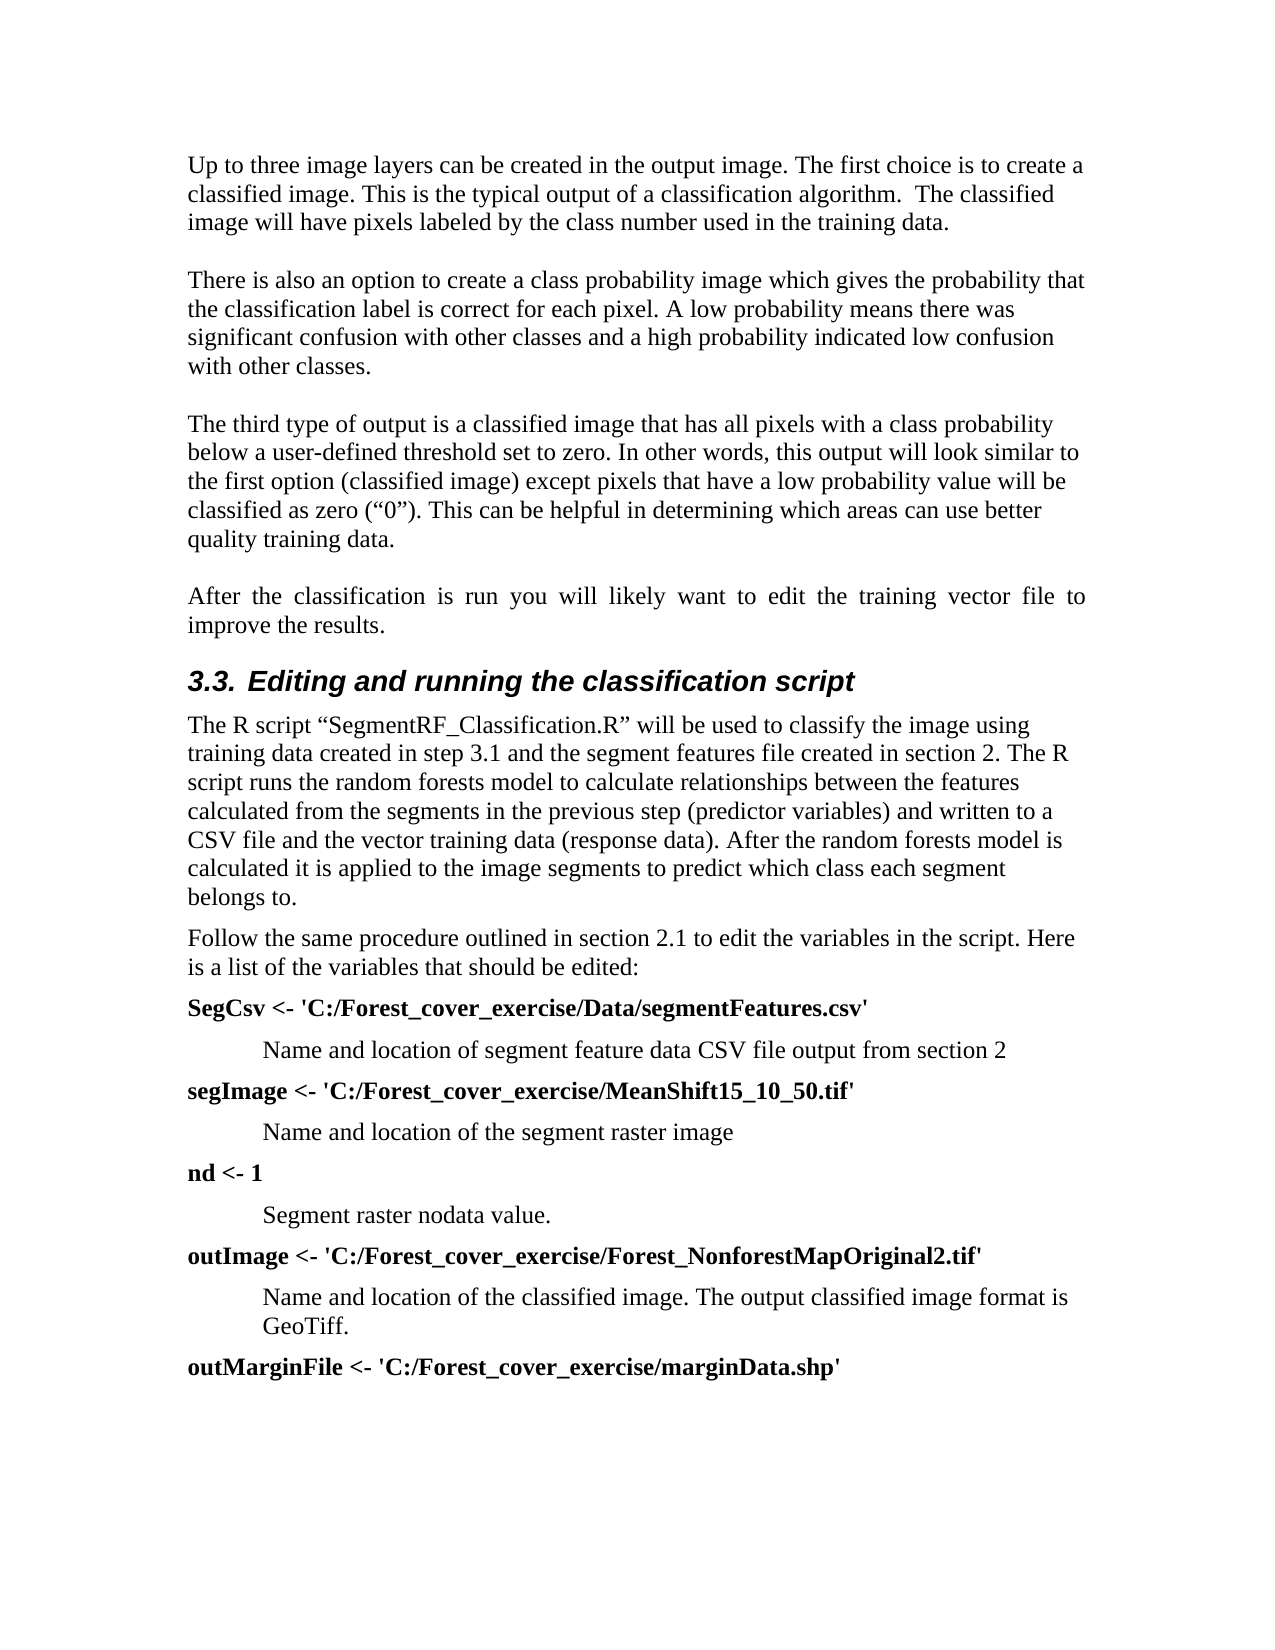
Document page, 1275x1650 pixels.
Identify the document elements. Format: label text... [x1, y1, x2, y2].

subtitle Editing and running the classification script [187, 664, 1087, 697]
text Up to three image layers can be created in the output image. The first choice is to create a classified image. This is the typical output of a classification algorithm. The classified image will have pixels labeled by the class number used in the training data. [187, 150, 1087, 236]
text After the classification is run you will likely want to edit the training vector file to improve the results. [187, 581, 1087, 639]
text The third type of output is a classified image that has all pixels with a class probability below a user-defined threshold set to zero. In other words, this output will look similar to the first option (classified image) except pixels that have a low probability value will be classified as zero (“0”). This can be helpful in determining which areas can use better quality training data. [187, 409, 1087, 552]
text Name and location of the segment raster image [262, 1117, 1087, 1146]
text Segment raster nodata value. [262, 1200, 1087, 1228]
text segImage <- 'C:/Forest_cover_exercise/MeanShift15_10_50.tif' [187, 1076, 1087, 1105]
text Follow the same procedure outlined in section 2.1 to edit the variables in the script. Here is a list of the variables that should be edited: [187, 923, 1087, 981]
text nd <- 1 [187, 1158, 1087, 1187]
text There is also an option to create a class probability image which gives the probability that the classification label is correct for each pixel. A low probability means there was significant confusion with other classes and a high probability indicated low confusion with other classes. [187, 265, 1087, 380]
text Name and location of segment feature data CSV file output from section 2 [262, 1035, 1087, 1063]
text The R script “SegmentRF_Classification.R” will be used to classify the image using training data created in step 3.1 and the segment features file created in section 2. The R script runs the random forests model to calculate relationships between the features calculated from the segments in the previous step (predictor variables) and written to a CSV file and the vector training data (response data). After the random forests model is calculated it is applied to the image segments to predict which class each segment belongs to. [187, 710, 1087, 911]
text outMarginFile <- 'C:/Forest_cover_exercise/marginData.shp' [187, 1352, 1087, 1381]
text outImage <- 'C:/Forest_cover_exercise/Forest_NonforestMapOriginal2.tif' [187, 1241, 1087, 1270]
text SegCsv <- 'C:/Forest_cover_exercise/Data/segmentFeatures.csv' [187, 993, 1087, 1022]
text Name and location of the classified image. The output classified image format is GeoTiff. [262, 1282, 1087, 1340]
